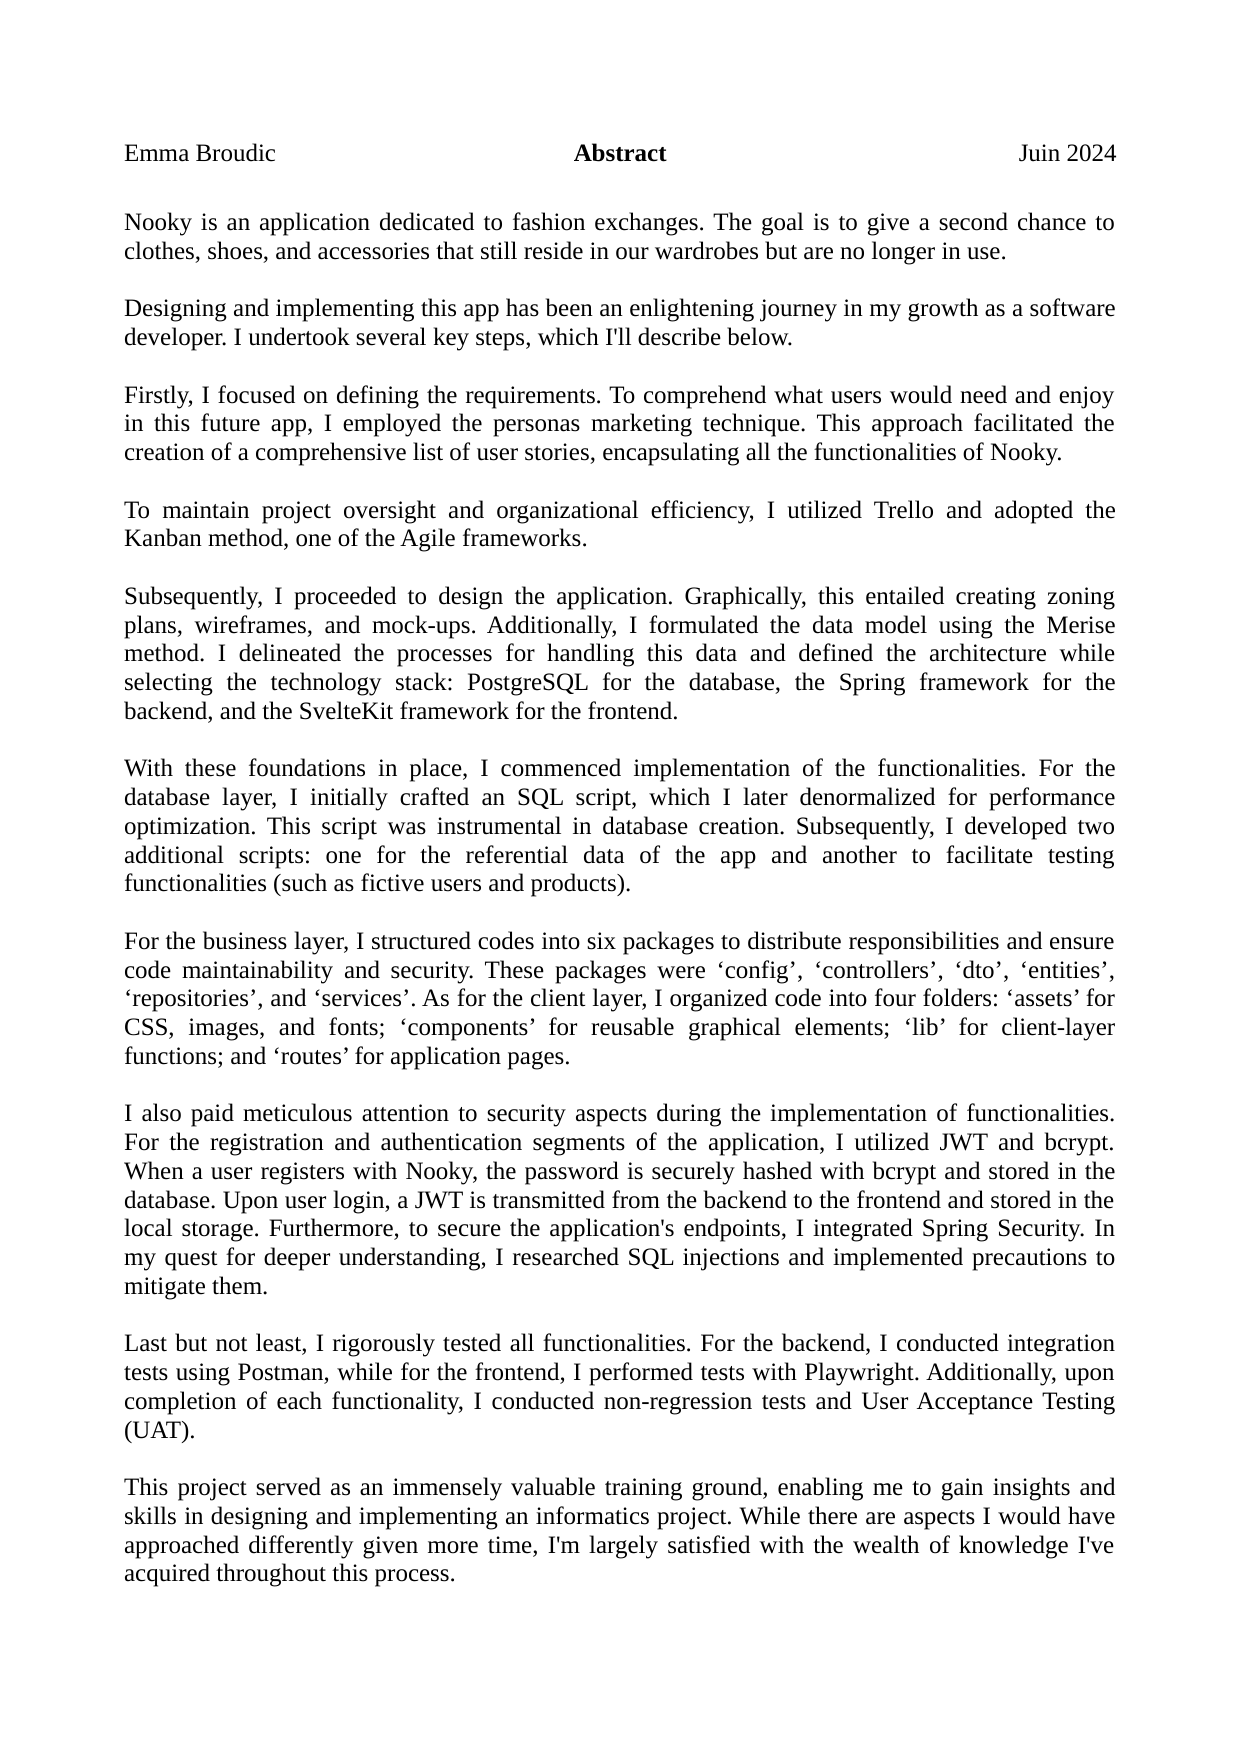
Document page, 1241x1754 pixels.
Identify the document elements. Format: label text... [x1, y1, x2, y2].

table_header Emma Broudic [118, 133, 453, 173]
table_header Juin 2024 [788, 133, 1122, 173]
table_cell Nooky is an application dedicated to fashion exchanges. The goal is to give a second chance to clothes, shoes, and accessories that still reside in our wardrobes but are no longer in use. Designing and implementing this app has been an enlightening journey in my growth as a software developer. I undertook several key steps, which I'll describe below. Firstly, I focused on defining the requirements. To comprehend what users would need and enjoy in this future app, I employed the personas marketing technique. This approach facilitated the creation of a comprehensive list of user stories, encapsulating all the functionalities of Nooky. To maintain project oversight and organizational efficiency, I utilized Trello and adopted the Kanban method, one of the Agile frameworks. Subsequently, I proceeded to design the application. Graphically, this entailed creating zoning plans, wireframes, and mock-ups. Additionally, I formulated the data model using the Merise method. I delineated the processes for handling this data and defined the architecture while selecting the technology stack: PostgreSQL for the database, the Spring framework for the backend, and the SvelteKit framework for the frontend. With these foundations in place, I commenced implementation of the functionalities. For the database layer, I initially crafted an SQL script, which I later denormalized for performance optimization. This script was instrumental in database creation. Subsequently, I developed two additional scripts: one for the referential data of the app and another to facilitate testing functionalities (such as fictive users and products). For the business layer, I structured codes into six packages to distribute responsibilities and ensure code maintainability and security. These packages were ‘config’, ‘controllers’, ‘dto’, ‘entities’, ‘repositories’, and ‘services’. As for the client layer, I organized code into four folders: ‘assets’ for CSS, images, and fonts; ‘components’ for reusable graphical elements; ‘lib’ for client-layer functions; and ‘routes’ for application pages. I also paid meticulous attention to security aspects during the implementation of functionalities. For the registration and authentication segments of the application, I utilized JWT and bcrypt. When a user registers with Nooky, the password is securely hashed with bcrypt and stored in the database. Upon user login, a JWT is transmitted from the backend to the frontend and stored in the local storage. Furthermore, to secure the application's endpoints, I integrated Spring Security. In my quest for deeper understanding, I researched SQL injections and implemented precautions to mitigate them. Last but not least, I rigorously tested all functionalities. For the backend, I conducted integration tests using Postman, while for the frontend, I performed tests with Playwright. Additionally, upon completion of each functionality, I conducted non-regression tests and User Acceptance Testing (UAT). This project served as an immensely valuable training ground, enabling me to gain insights and skills in designing and implementing an informatics project. While there are aspects I would have approached differently given more time, I'm largely satisfied with the wealth of knowledge I've acquired throughout this process. [118, 173, 1122, 1593]
table_header Abstract [453, 133, 787, 173]
